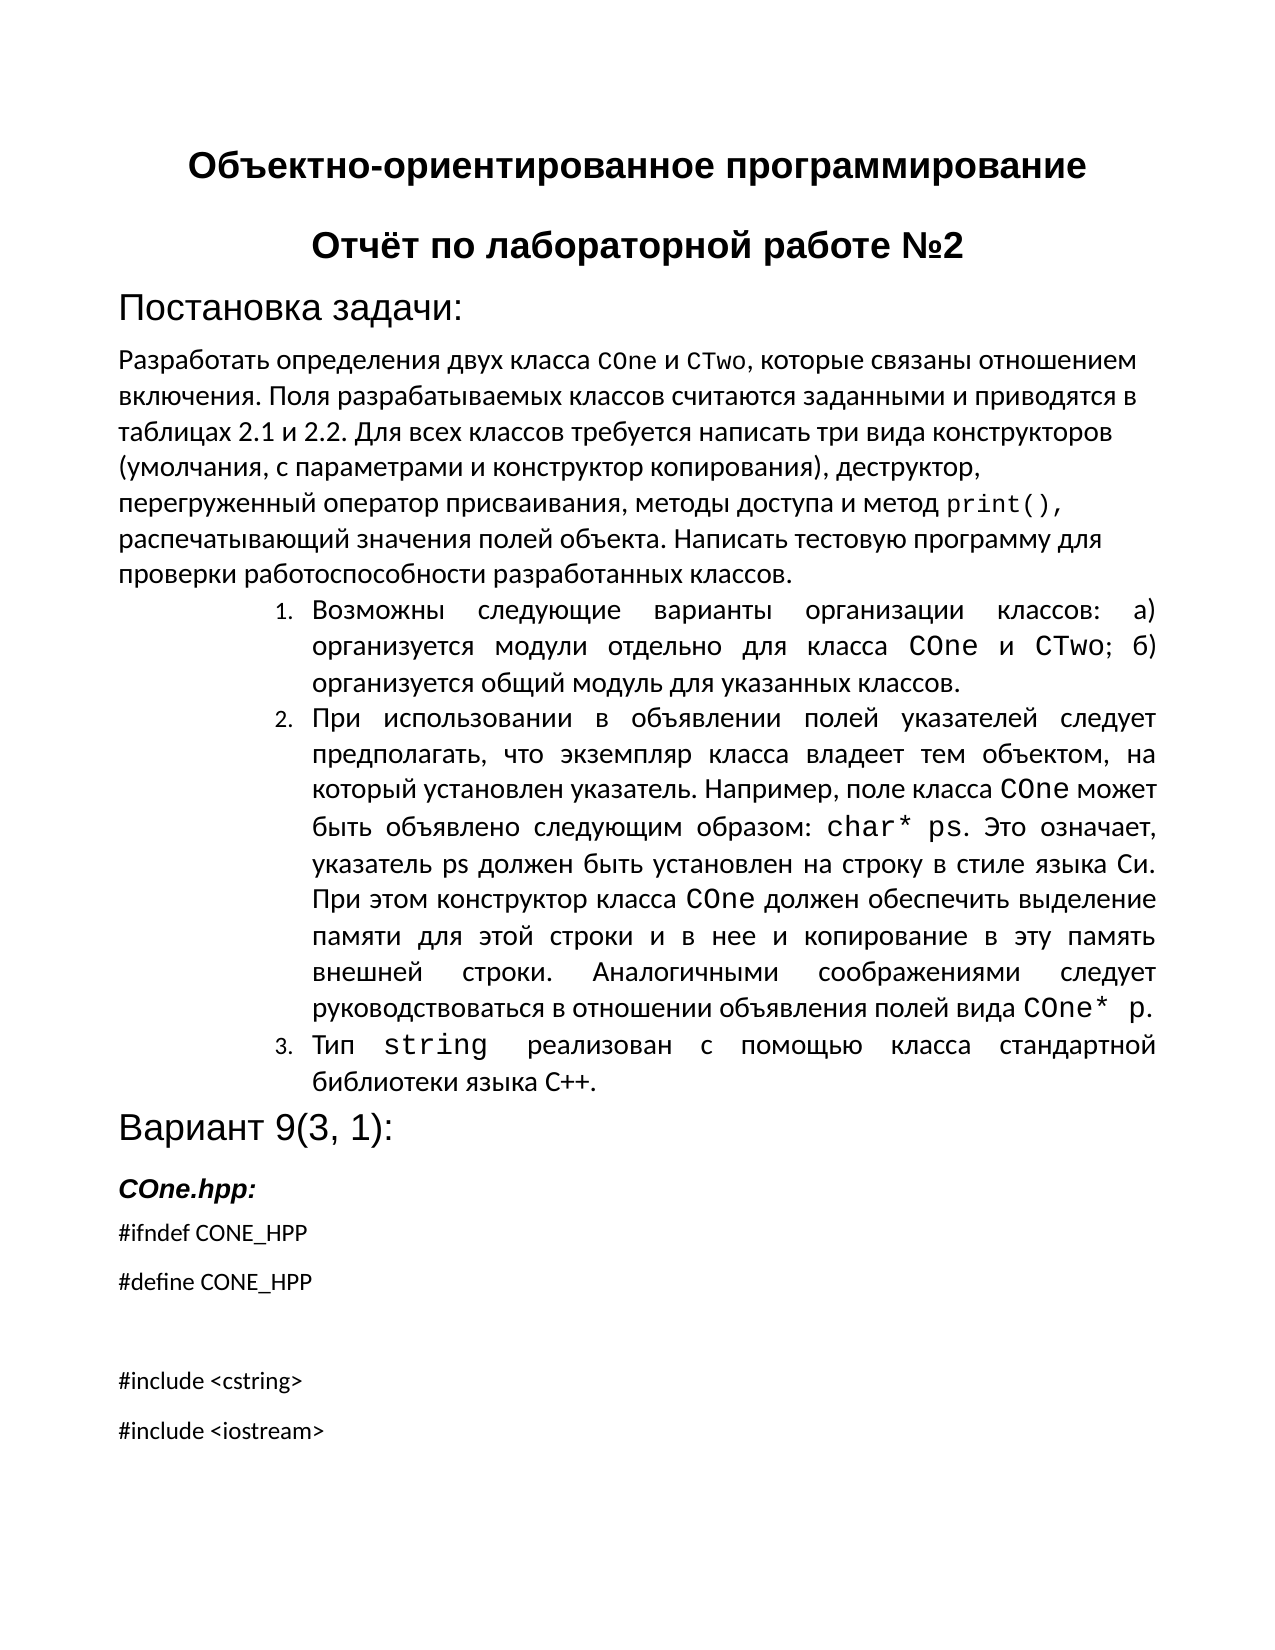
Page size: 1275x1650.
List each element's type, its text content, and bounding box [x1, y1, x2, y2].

text #include <cstring> [118, 1365, 1157, 1396]
text #include <iostream> [118, 1415, 1157, 1446]
text Разработать определения двух класса COne и CTwo, которые связаны отношением включения. Поля разрабатываемых классов считаются заданными и приводятся в таблицах 2.1 и 2.2. Для всех классов требуется написать три вида конструкторов (умолчания, с параметрами и конструктор копирования), деструктор, перегруженный оператор присваивания, методы доступа и метод print(), распечатывающий значения полей объекта. Написать тестовую программу для проверки работоспособности разработанных классов. [118, 341, 1157, 591]
subtitle COne.hpp: [118, 1173, 1157, 1204]
subtitle Объектно-ориентированное программирование [118, 143, 1157, 186]
subtitle Вариант 9(3, 1): [118, 1105, 1157, 1148]
subtitle Постановка задачи: [118, 286, 1157, 329]
subtitle Отчёт по лабораторной работе №2 [118, 224, 1157, 267]
text #define CONE_HPP [118, 1266, 1157, 1297]
text #ifndef CONE_HPP [118, 1217, 1157, 1247]
list Возможны следующие варианты организации классов: а) организуется модули отдельно для класса COne и СTwo; б) организуется общий модуль для указанных классов. [274, 591, 1157, 699]
list При использовании в объявлении полей указателей следует предполагать, что экземпляр класса владеет тем объектом, на который установлен указатель. Например, поле класса COne может быть объявлено следующим образом: char* ps. Это означает, указатель ps должен быть установлен на строку в стиле языка Си. При этом конструктор класса COne должен обеспечить выделение памяти для этой строки и в нее и копирование в эту память внешней строки. Аналогичными соображениями следует руководствоваться в отношении объявления полей вида COne* p. [274, 699, 1157, 1026]
list Тип string реализован с помощью класса стандартной библиотеки языка C++. [274, 1026, 1157, 1098]
